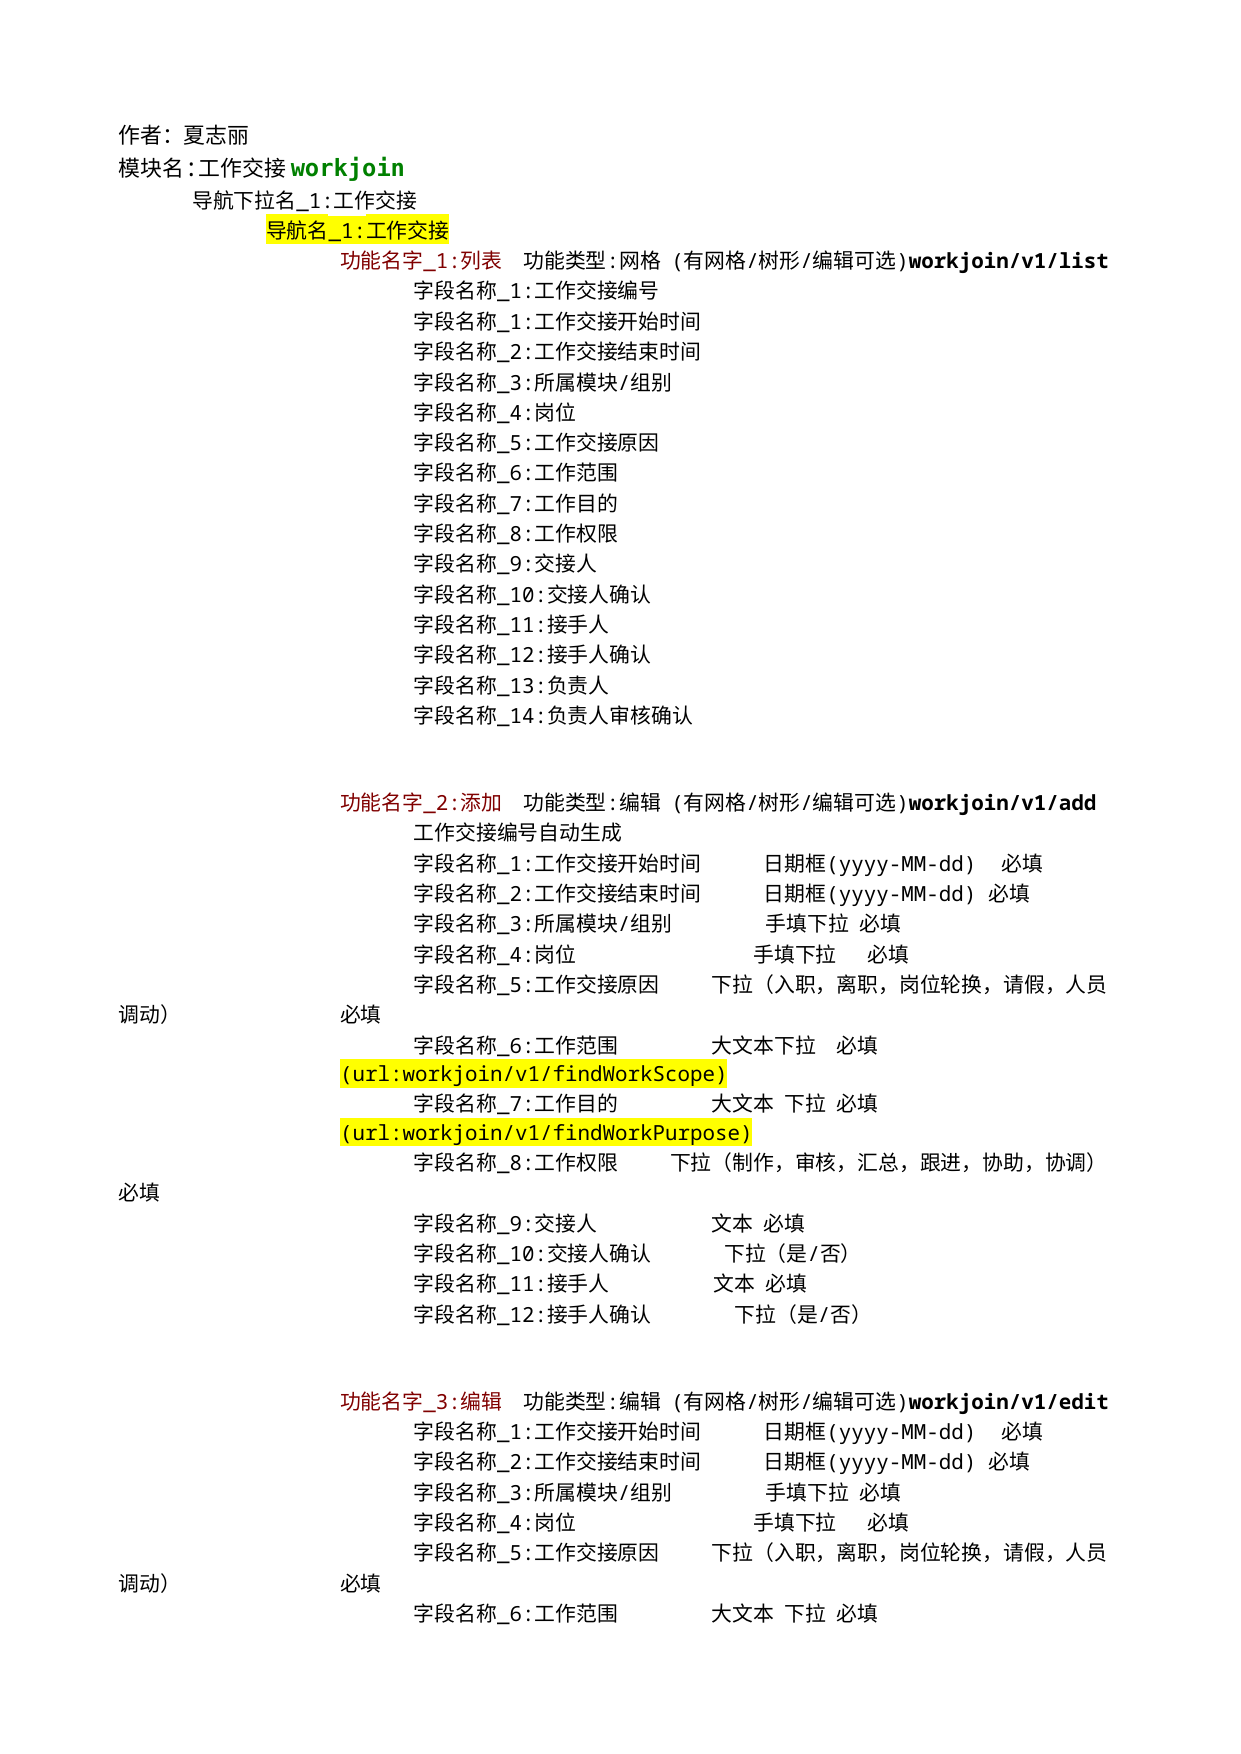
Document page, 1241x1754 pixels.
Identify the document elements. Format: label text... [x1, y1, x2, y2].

text 字段名称_6:工作范围 大文本 下拉 必填 [118, 1597, 1122, 1627]
text 导航名_1:工作交接 [118, 214, 1122, 244]
text 字段名称_8:工作权限 下拉（制作，审核，汇总，跟进，协助，协调）必填 [118, 1146, 1122, 1207]
text 字段名称_7:工作目的 大文本 下拉 必填 [118, 1088, 1122, 1118]
text 字段名称_12:接手人确认 下拉（是/否） [118, 1298, 1122, 1328]
text 字段名称_8:工作权限 [118, 517, 1122, 548]
text 字段名称_9:交接人 [118, 548, 1122, 578]
text 字段名称_3:所属模块/组别 手填下拉 必填 [118, 908, 1122, 938]
text 字段名称_11:接手人 [118, 608, 1122, 638]
text 字段名称_11:接手人 文本 必填 [118, 1267, 1122, 1298]
text 字段名称_7:工作目的 [118, 487, 1122, 517]
text 模块名:工作交接workjoin [118, 150, 1122, 184]
text 字段名称_1:工作交接开始时间 日期框(yyyy-MM-dd) 必填 [118, 847, 1122, 877]
text 作者：夏志丽 [118, 118, 1122, 150]
text 字段名称_2:工作交接结束时间 日期框(yyyy-MM-dd) 必填 [118, 877, 1122, 908]
text 导航下拉名_1:工作交接 [118, 184, 1122, 214]
text 字段名称_1:工作交接编号 [118, 275, 1122, 305]
text 字段名称_14:负责人审核确认 [118, 699, 1122, 729]
text 字段名称_5:工作交接原因 下拉（入职，离职，岗位轮换，请假，人员调动） 必填 [118, 1537, 1122, 1597]
text 字段名称_6:工作范围 大文本下拉 必填 [118, 1029, 1122, 1059]
text 字段名称_1:工作交接开始时间 日期框(yyyy-MM-dd) 必填 [118, 1415, 1122, 1446]
text 字段名称_9:交接人 文本 必填 [118, 1207, 1122, 1237]
text 字段名称_2:工作交接结束时间 [118, 335, 1122, 366]
text 字段名称_4:岗位 手填下拉 必填 [118, 1506, 1122, 1537]
text 字段名称_4:岗位 [118, 396, 1122, 426]
text (url:workjoin/v1/findWorkPurpose) [118, 1118, 1122, 1146]
text 字段名称_13:负责人 [118, 669, 1122, 699]
text 字段名称_10:交接人确认 [118, 578, 1122, 608]
text 工作交接编号自动生成 [118, 817, 1122, 847]
text 字段名称_5:工作交接原因 [118, 426, 1122, 457]
text 字段名称_12:接手人确认 [118, 638, 1122, 669]
text 功能名字_3:编辑 功能类型:编辑 (有网格/树形/编辑可选)workjoin/v1/edit [118, 1385, 1122, 1415]
text (url:workjoin/v1/findWorkScope) [118, 1059, 1122, 1088]
text 字段名称_4:岗位 手填下拉 必填 [118, 938, 1122, 968]
text 功能名字_1:列表 功能类型:网格 (有网格/树形/编辑可选)workjoin/v1/list [118, 244, 1122, 275]
text 字段名称_10:交接人确认 下拉（是/否） [118, 1237, 1122, 1267]
text 字段名称_1:工作交接开始时间 [118, 305, 1122, 335]
text 字段名称_5:工作交接原因 下拉（入职，离职，岗位轮换，请假，人员调动） 必填 [118, 968, 1122, 1029]
text 功能名字_2:添加 功能类型:编辑 (有网格/树形/编辑可选)workjoin/v1/add [118, 786, 1122, 817]
text 字段名称_3:所属模块/组别 [118, 366, 1122, 396]
text 字段名称_6:工作范围 [118, 457, 1122, 487]
text 字段名称_2:工作交接结束时间 日期框(yyyy-MM-dd) 必填 [118, 1446, 1122, 1476]
text 字段名称_3:所属模块/组别 手填下拉 必填 [118, 1476, 1122, 1506]
